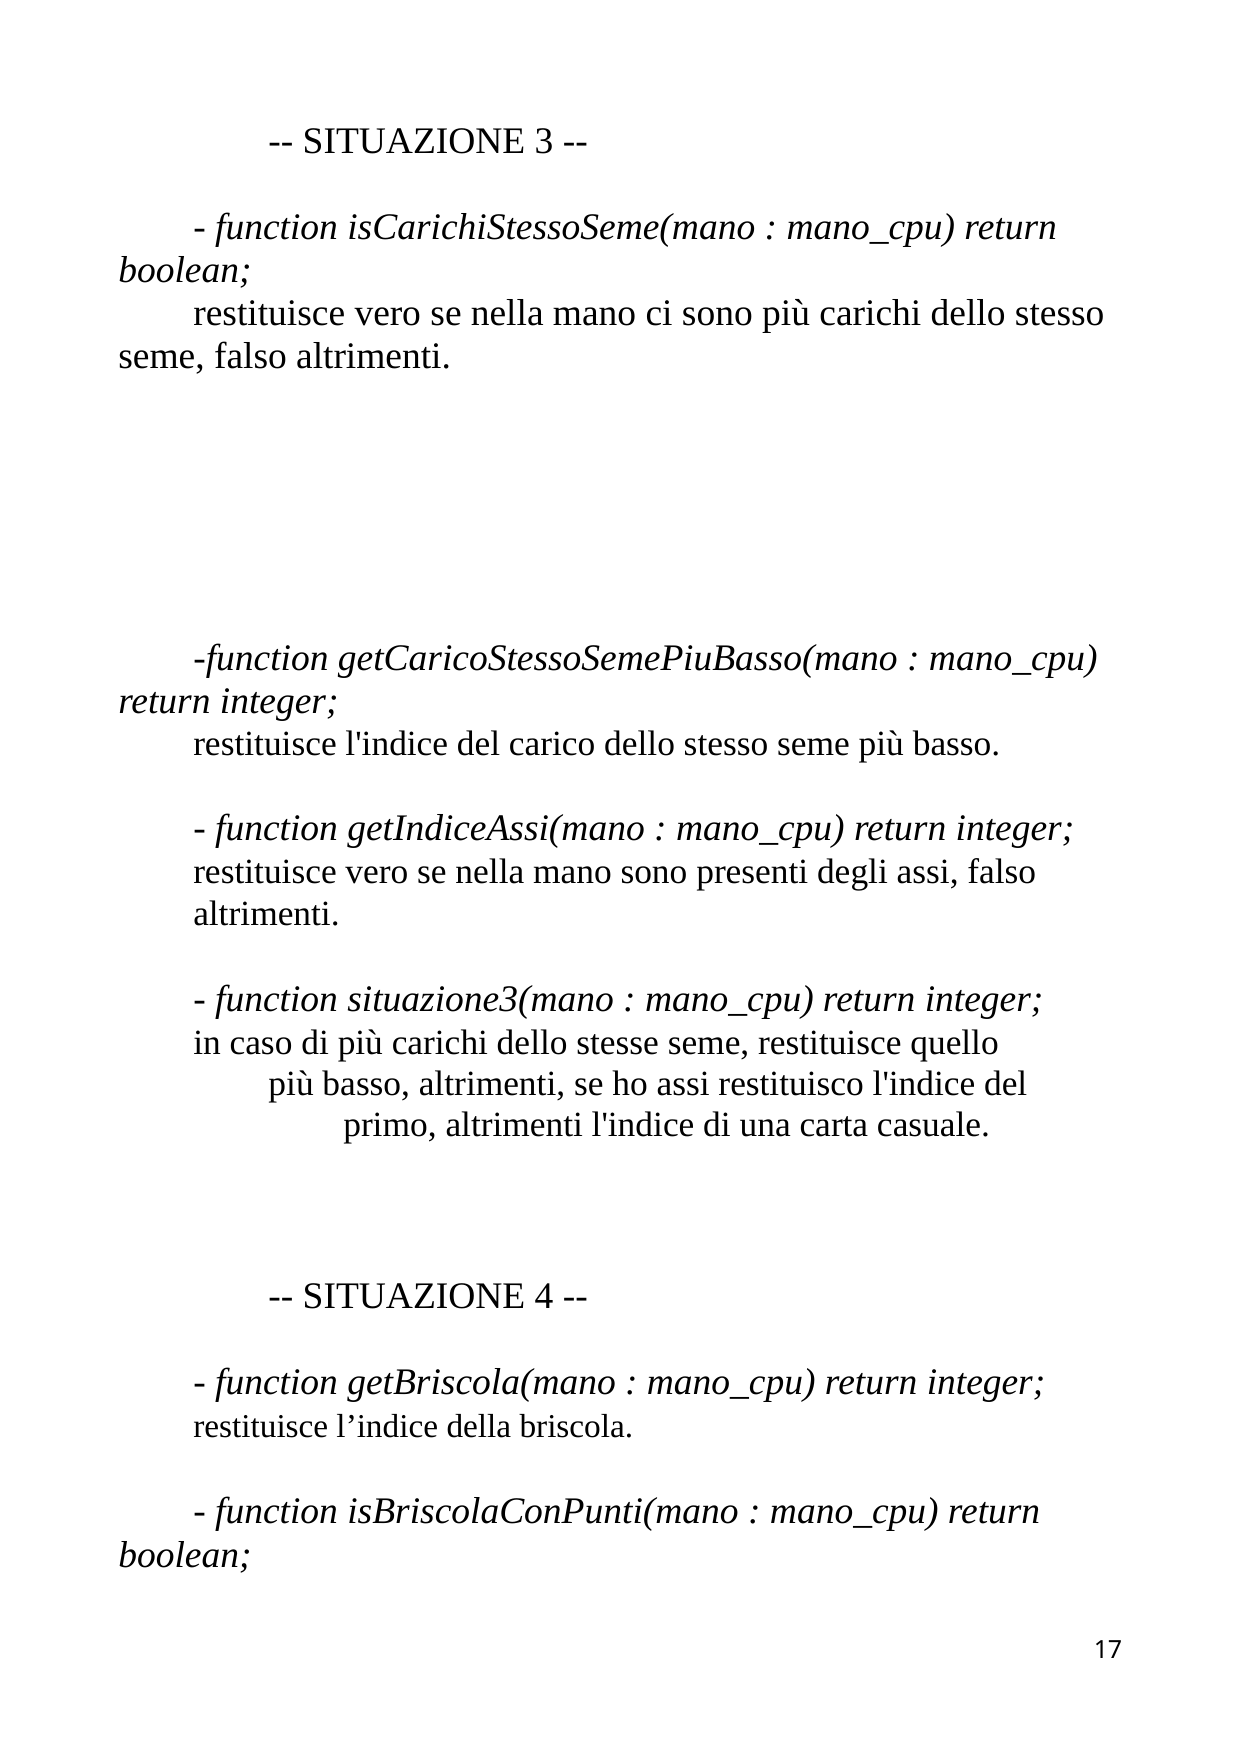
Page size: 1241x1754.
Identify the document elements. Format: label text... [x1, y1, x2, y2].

text - function situazione3(mano : mano_cpu) return integer; [118, 976, 1122, 1019]
text restituisce l'indice del carico dello stesso seme più basso. [118, 722, 1122, 763]
text - function getBriscola(mano : mano_cpu) return integer; [118, 1359, 1122, 1403]
text restituisce vero se nella mano sono presenti degli assi, falso altrimenti. [118, 849, 1122, 933]
text - function isCarichiStessoSeme(mano : mano_cpu) return boolean; [118, 204, 1122, 291]
text -- SITUAZIONE 3 -- [118, 118, 1122, 161]
text restituisce l’indice della briscola. [118, 1403, 1122, 1446]
text -- SITUAZIONE 4 -- [118, 1273, 1122, 1316]
text restituisce vero se nella mano ci sono più carichi dello stesso seme, falso altrimenti. [118, 291, 1122, 377]
text - function getIndiceAssi(mano : mano_cpu) return integer; [118, 806, 1122, 849]
text in caso di più carichi dello stesse seme, restituisce quello più basso, altrimenti, se ho assi restituisco l'indice del primo, altrimenti l'indice di una carta casuale. [118, 1019, 1122, 1144]
text -function getCaricoStessoSemePiuBasso(mano : mano_cpu) return integer; [118, 636, 1122, 722]
text - function isBriscolaConPunti(mano : mano_cpu) return boolean; [118, 1489, 1122, 1575]
